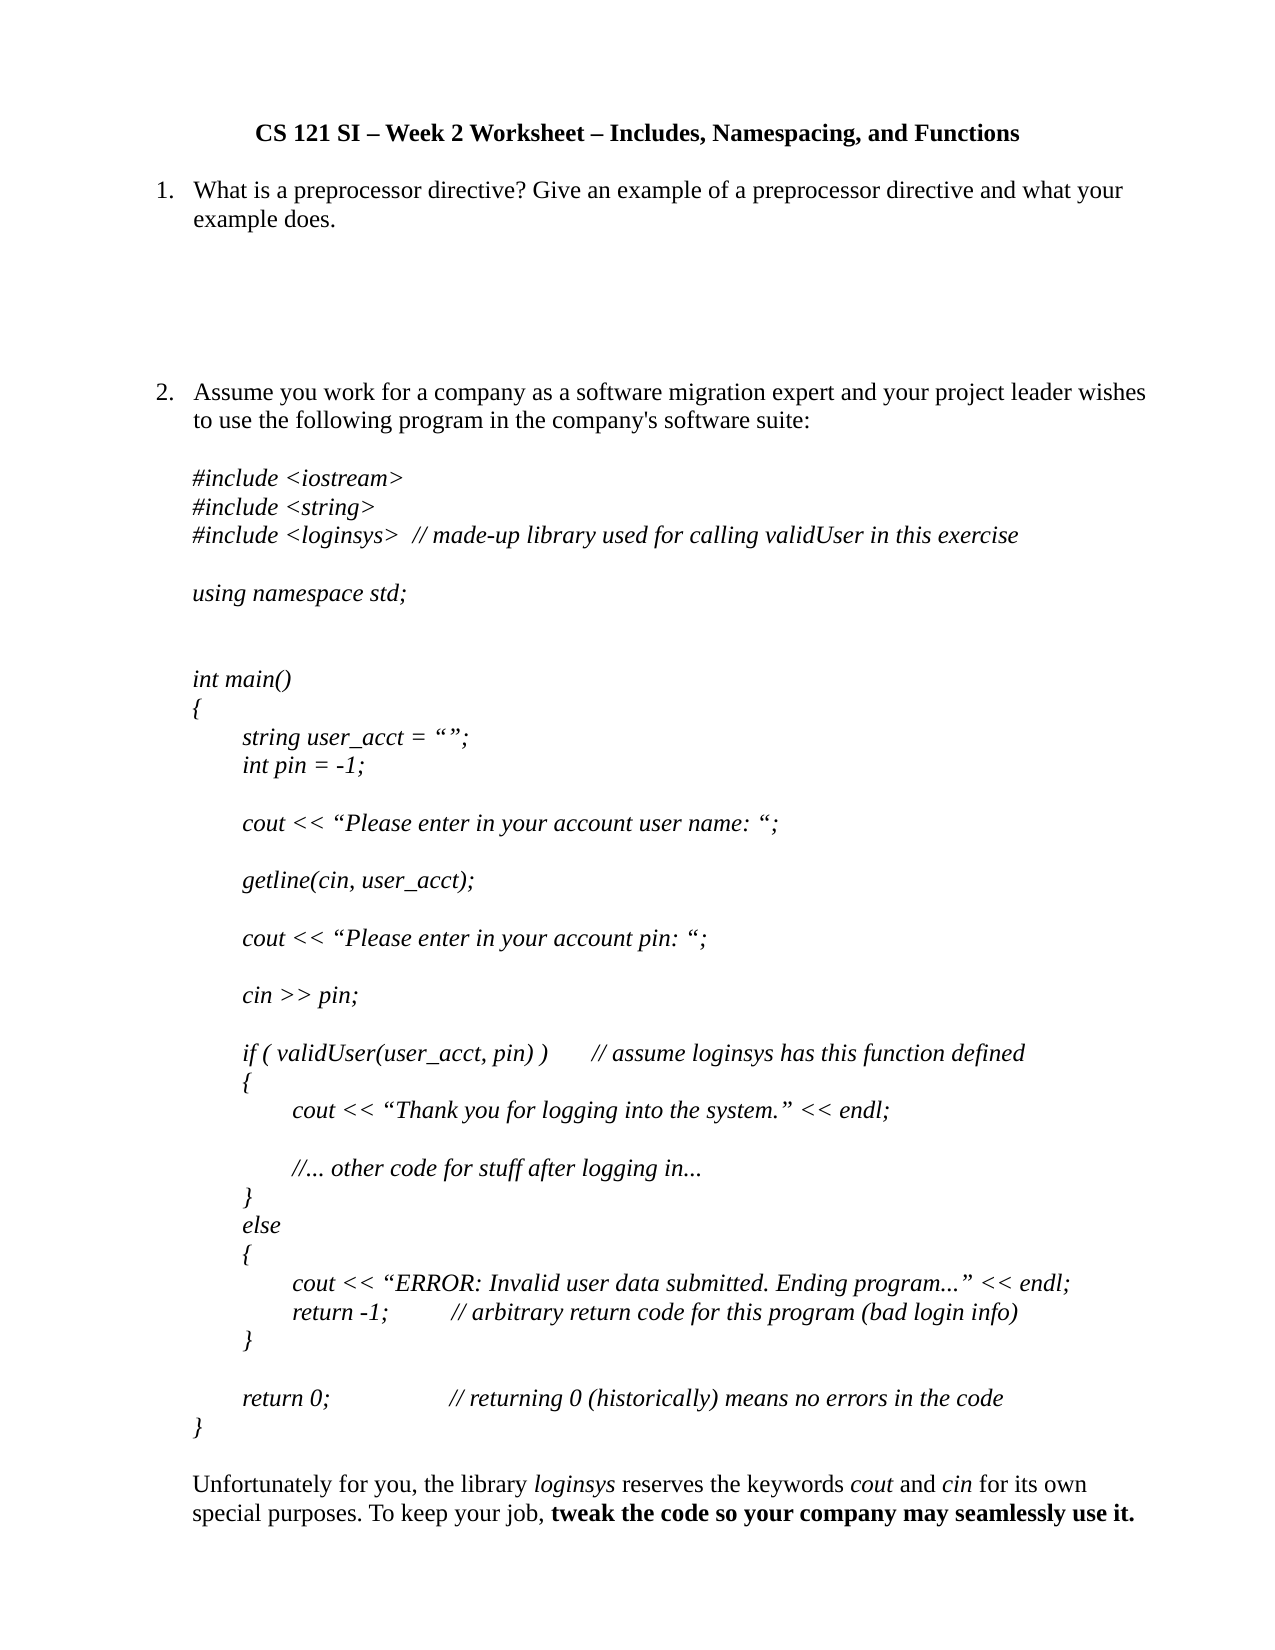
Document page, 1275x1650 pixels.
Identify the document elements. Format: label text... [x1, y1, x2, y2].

text return -1; // arbitrary return code for this program (bad login info) [118, 1297, 1157, 1326]
text #include <iostream> [118, 463, 1157, 492]
text return 0; // returning 0 (historically) means no errors in the code [118, 1383, 1157, 1412]
text cout << “ERROR: Invalid user data submitted. Ending program...” << endl; [118, 1268, 1157, 1297]
text { [118, 1239, 1157, 1268]
list What is a preprocessor directive? Give an example of a preprocessor directive and what your example does. [156, 176, 1157, 233]
text //... other code for stuff after logging in... [118, 1153, 1157, 1182]
text using namespace std; [118, 578, 1157, 607]
text } [118, 1412, 1157, 1441]
text getline(cin, user_acct); [118, 866, 1157, 894]
text int main() [118, 664, 1157, 693]
text } [118, 1326, 1157, 1354]
text else [118, 1211, 1157, 1239]
text Unfortunately for you, the library loginsys reserves the keywords cout and cin for its own special purposes. To keep your job, tweak the code so your company may seamlessly use it. [118, 1469, 1157, 1527]
text #include <loginsys> // made-up library used for calling validUser in this exercise [118, 521, 1157, 549]
text { [118, 693, 1157, 722]
text } [118, 1182, 1157, 1211]
text #include <string> [118, 492, 1157, 521]
text string user_acct = “”; [118, 722, 1157, 751]
text CS 121 SI – Week 2 Worksheet – Includes, Namespacing, and Functions [118, 118, 1157, 147]
text { [118, 1067, 1157, 1096]
text cin >> pin; [118, 981, 1157, 1009]
text cout << “Please enter in your account user name: “; [118, 808, 1157, 837]
text int pin = -1; [118, 751, 1157, 779]
text cout << “Please enter in your account pin: “; [118, 923, 1157, 952]
text cout << “Thank you for logging into the system.” << endl; [118, 1096, 1157, 1124]
text if ( validUser(user_acct, pin) ) // assume loginsys has this function defined [118, 1038, 1157, 1067]
list Assume you work for a company as a software migration expert and your project leader wishes to use the following program in the company's software suite: [156, 377, 1157, 434]
